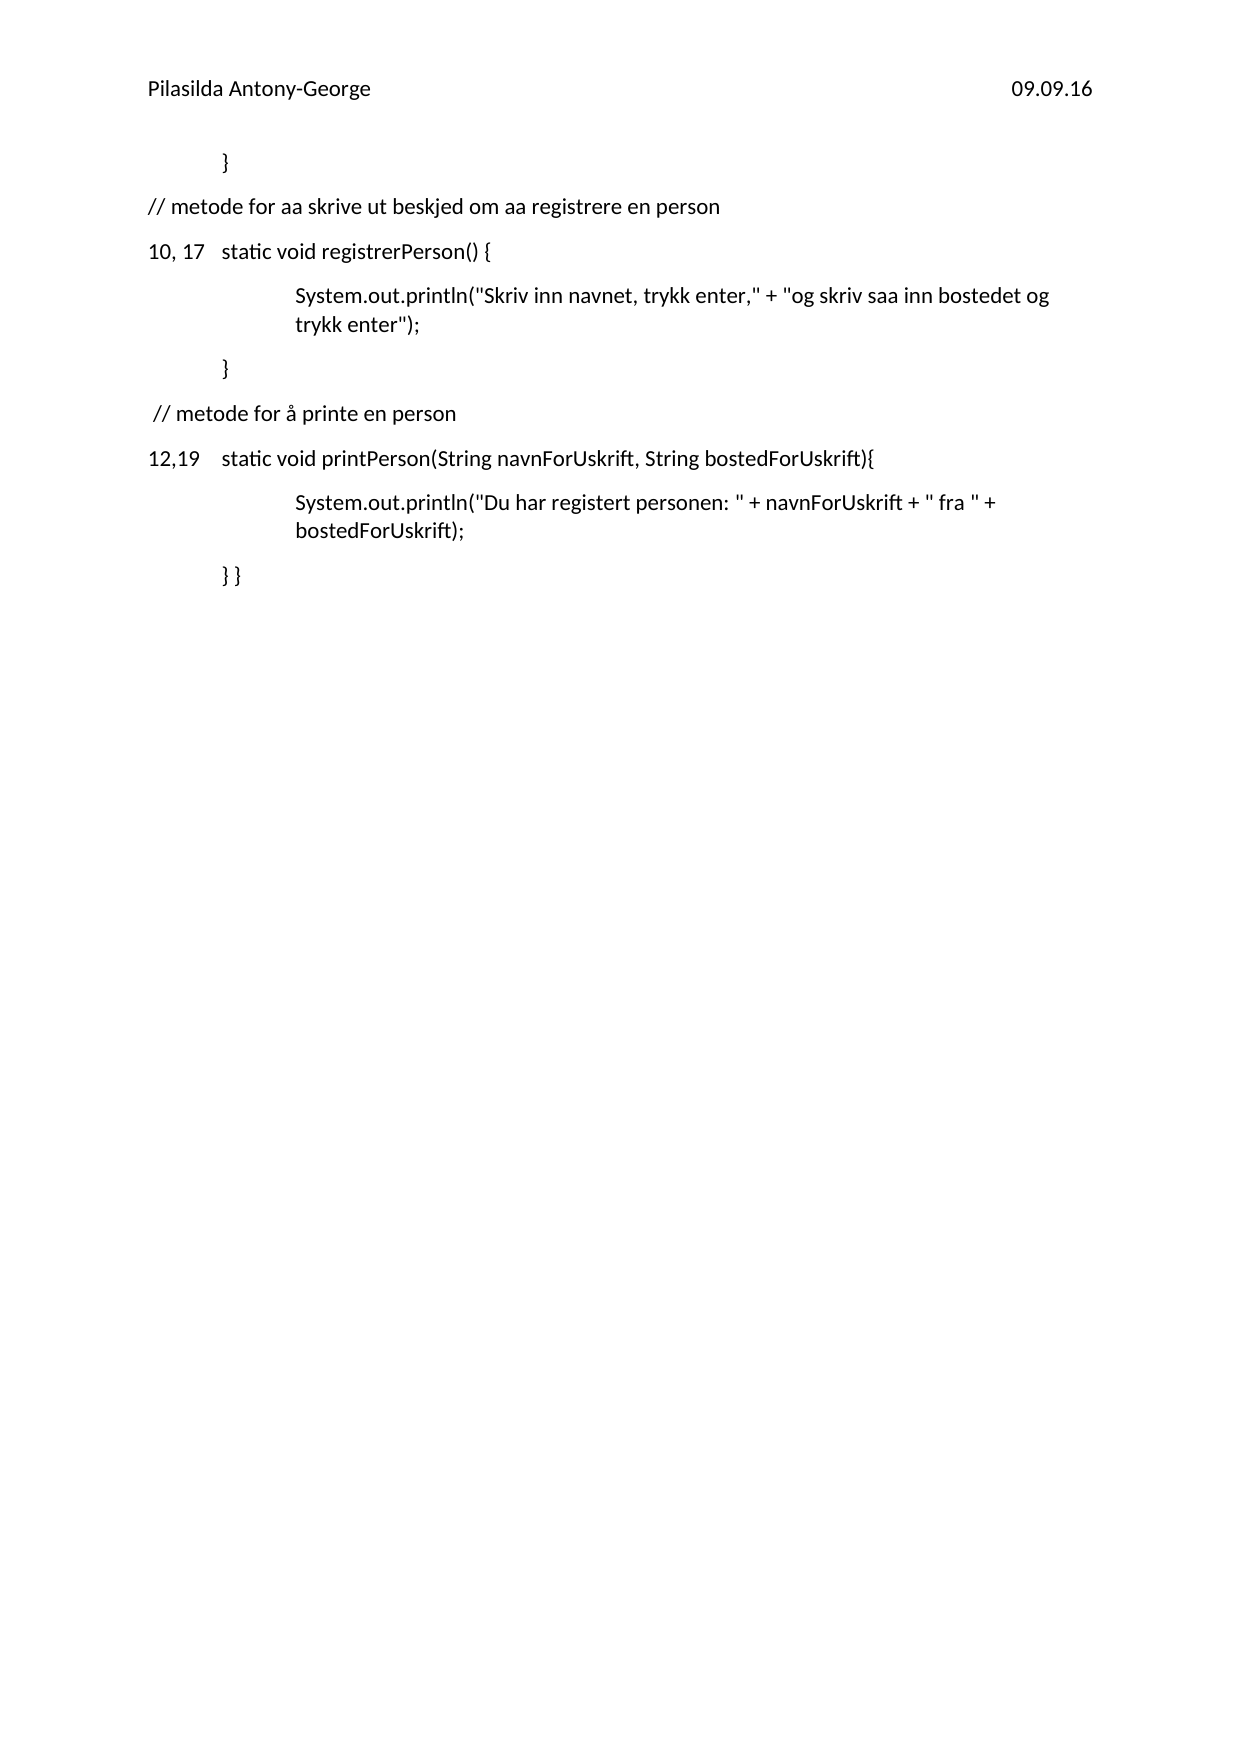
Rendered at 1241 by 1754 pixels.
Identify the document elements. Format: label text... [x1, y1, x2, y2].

text } [148, 354, 1093, 382]
text } [148, 148, 1093, 176]
text // metode for å printe en person [148, 399, 1093, 427]
text 10, 17 static void registrerPerson() { [148, 237, 1093, 265]
text // metode for aa skrive ut beskjed om aa registrere en person [148, 192, 1093, 220]
text System.out.println("Du har registert personen: " + navnForUskrift + " fra " + bostedForUskrift); [295, 488, 1093, 544]
text } } [148, 561, 1093, 589]
text 12,19 static void printPerson(String navnForUskrift, String bostedForUskrift){ [148, 444, 1093, 472]
text System.out.println("Skriv inn navnet, trykk enter," + "og skriv saa inn bostedet og trykk enter"); [295, 282, 1093, 338]
